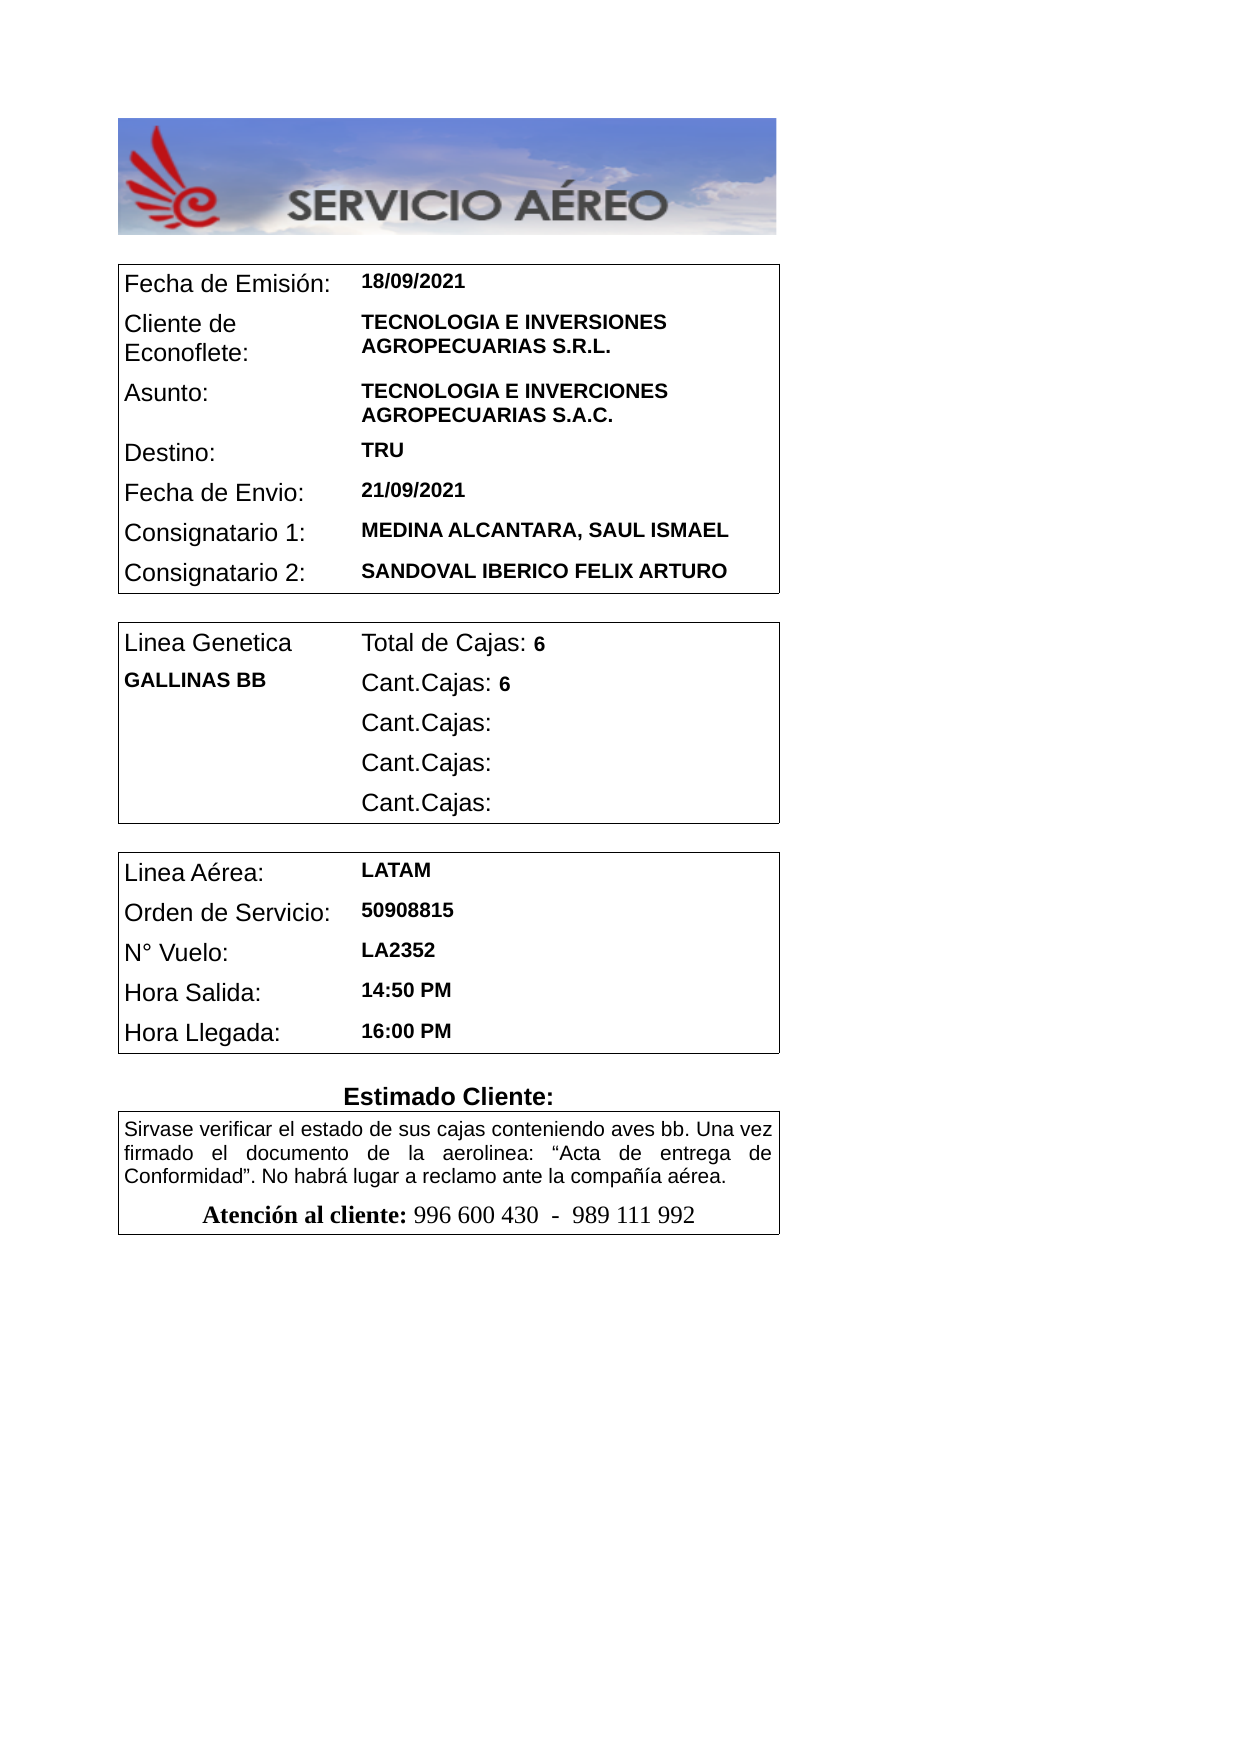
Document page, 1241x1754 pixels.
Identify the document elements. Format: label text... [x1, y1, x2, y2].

table_cell 16:00 PM [356, 1013, 779, 1053]
table_cell Sirvase verificar el estado de sus cajas conteniendo aves bb. Una vez firmado el documento de la aerolinea: “Acta de entrega de Conformidad”. No habrá lugar a reclamo ante la compañía aérea. [119, 1112, 779, 1194]
table_cell LA2352 [356, 932, 779, 972]
table_cell SANDOVAL IBERICO FELIX ARTURO [356, 553, 779, 593]
table_cell 14:50 PM [356, 973, 779, 1013]
table_cell Asunto: [119, 373, 356, 432]
table_cell Linea Aérea: [119, 853, 356, 892]
table_cell Hora Salida: [119, 973, 356, 1013]
table_cell Cant.Cajas: [356, 702, 779, 742]
table_header 18/09/2021 [356, 265, 779, 304]
table_header Fecha de Emisión: [119, 265, 356, 304]
table_cell 50908815 [356, 892, 779, 932]
table_cell MEDINA ALCANTARA, SAUL ISMAEL [356, 513, 779, 553]
table_cell Consignatario 2: [119, 553, 356, 593]
table_cell Cant.Cajas: [356, 783, 779, 823]
table_cell Fecha de Envio: [119, 472, 356, 512]
table_cell [356, 594, 779, 622]
table_cell Atención al cliente: 996 600 430 - 989 111 992 [119, 1194, 779, 1234]
table_cell Total de Cajas: 6 [356, 623, 779, 662]
table_cell LATAM [356, 853, 779, 892]
table_cell Cliente de Econoflete: [119, 304, 356, 373]
table_cell [119, 743, 356, 783]
table_cell TRU [356, 432, 779, 472]
table_cell GALLINAS BB [119, 662, 356, 702]
table_cell [118, 594, 356, 622]
table_cell Cant.Cajas: 6 [356, 662, 779, 702]
table_cell [119, 702, 356, 742]
table_cell Destino: [119, 432, 356, 472]
table_cell Cant.Cajas: [356, 743, 779, 783]
table_cell TECNOLOGIA E INVERSIONES AGROPECUARIAS S.R.L. [356, 304, 779, 373]
table_cell [356, 824, 779, 852]
table_cell Orden de Servicio: [119, 892, 356, 932]
table_cell 21/09/2021 [356, 472, 779, 512]
table_cell N° Vuelo: [119, 932, 356, 972]
table_cell Consignatario 1: [119, 513, 356, 553]
table_cell Estimado Cliente: [118, 1054, 779, 1111]
table_cell [119, 783, 356, 823]
table_cell Hora Llegada: [119, 1013, 356, 1053]
picture [118, 118, 777, 235]
table_cell TECNOLOGIA E INVERCIONES AGROPECUARIAS S.A.C. [356, 373, 779, 432]
table_cell Linea Genetica [119, 623, 356, 662]
table_cell [118, 824, 356, 852]
